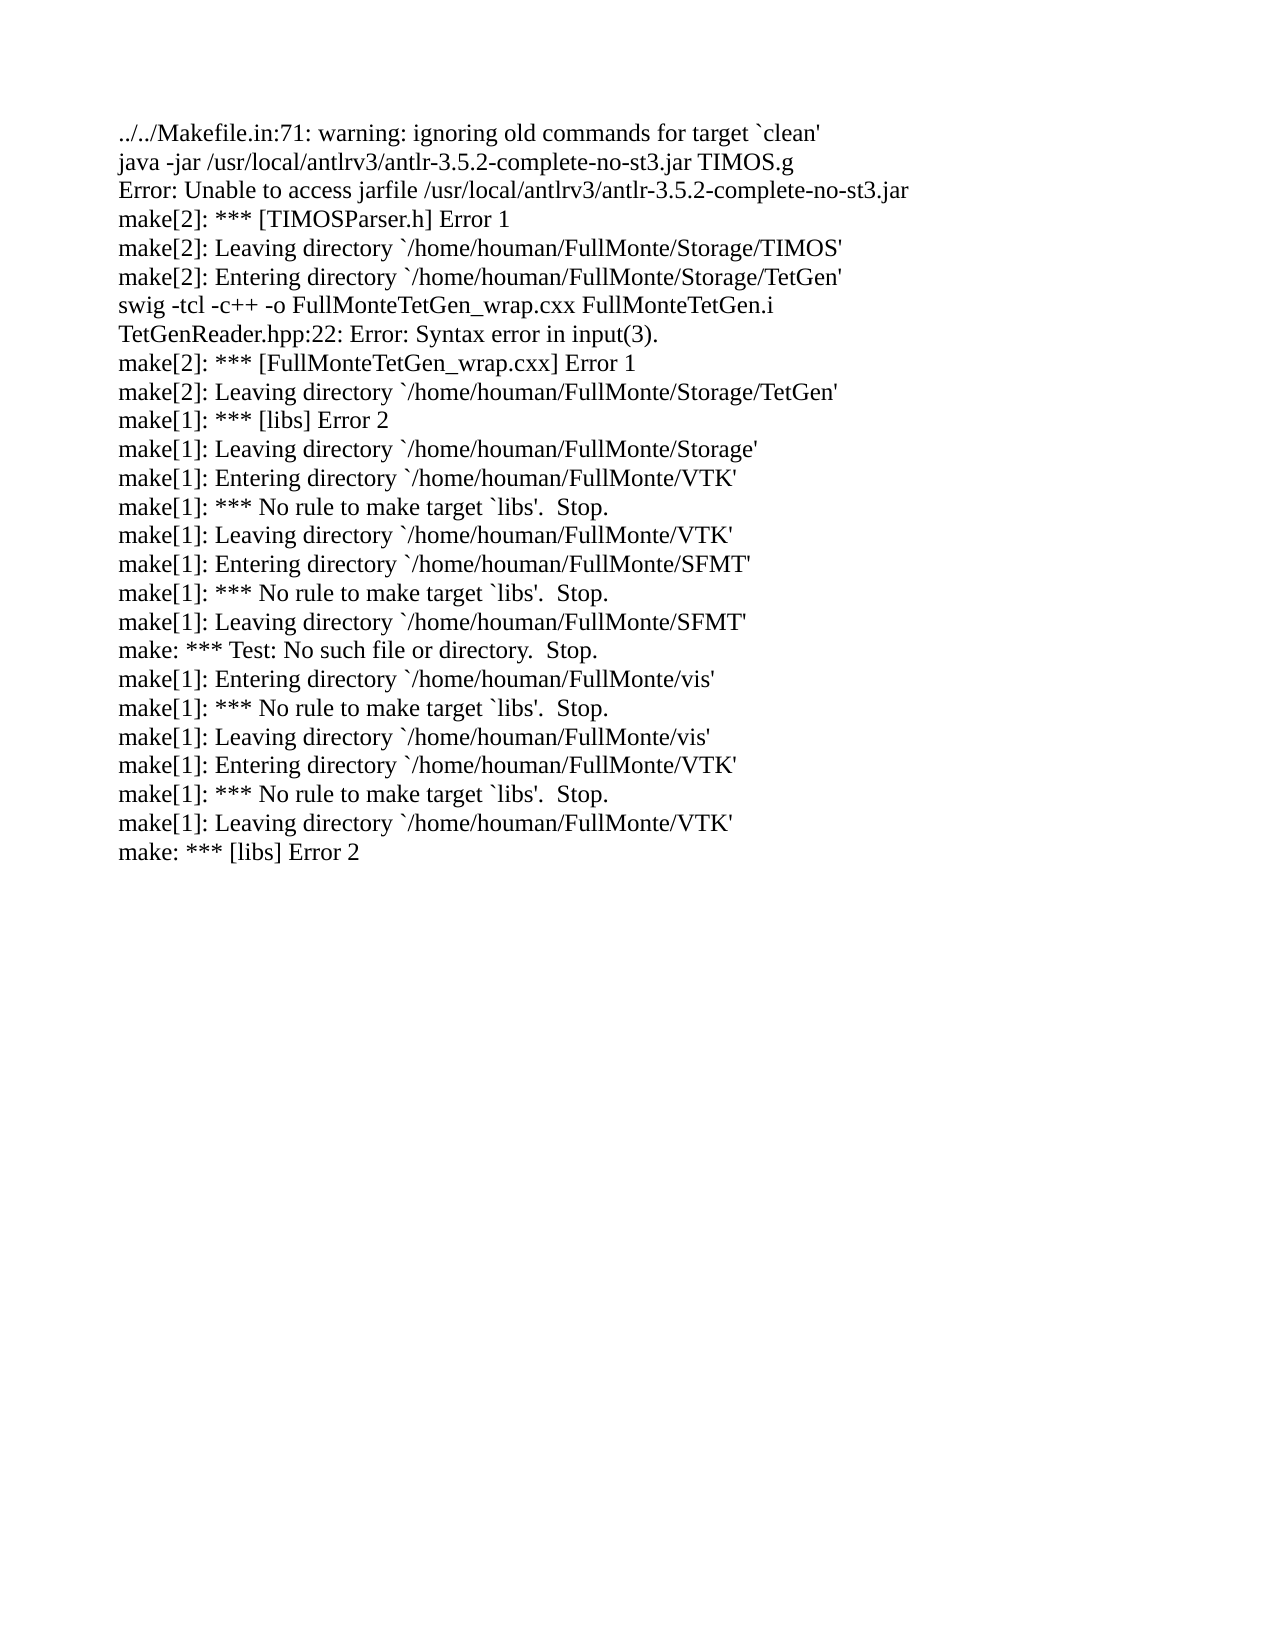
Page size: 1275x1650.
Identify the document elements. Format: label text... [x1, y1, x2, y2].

text make[1]: Leaving directory `/home/houman/FullMonte/VTK' [118, 521, 1157, 549]
text make[1]: *** No rule to make target `libs'. Stop. [118, 693, 1157, 722]
text make[1]: Leaving directory `/home/houman/FullMonte/vis' [118, 722, 1157, 751]
text make[1]: *** No rule to make target `libs'. Stop. [118, 779, 1157, 808]
text make[2]: *** [FullMonteTetGen_wrap.cxx] Error 1 [118, 348, 1157, 377]
text make[2]: Leaving directory `/home/houman/FullMonte/Storage/TetGen' [118, 377, 1157, 406]
text make[1]: Entering directory `/home/houman/FullMonte/VTK' [118, 463, 1157, 492]
text make[1]: *** No rule to make target `libs'. Stop. [118, 578, 1157, 607]
text make: *** Test: No such file or directory. Stop. [118, 636, 1157, 664]
text make[1]: *** No rule to make target `libs'. Stop. [118, 492, 1157, 521]
text java -jar /usr/local/antlrv3/antlr-3.5.2-complete-no-st3.jar TIMOS.g [118, 147, 1157, 176]
text make[1]: Leaving directory `/home/houman/FullMonte/SFMT' [118, 607, 1157, 636]
text make[1]: *** [libs] Error 2 [118, 406, 1157, 434]
text swig -tcl -c++ -o FullMonteTetGen_wrap.cxx FullMonteTetGen.i [118, 291, 1157, 319]
text make[1]: Entering directory `/home/houman/FullMonte/SFMT' [118, 549, 1157, 578]
text make: *** [libs] Error 2 [118, 837, 1157, 866]
text make[1]: Leaving directory `/home/houman/FullMonte/VTK' [118, 808, 1157, 837]
text make[1]: Entering directory `/home/houman/FullMonte/vis' [118, 664, 1157, 693]
text Error: Unable to access jarfile /usr/local/antlrv3/antlr-3.5.2-complete-no-st3.jar [118, 176, 1157, 204]
text ../../Makefile.in:71: warning: ignoring old commands for target `clean' [118, 118, 1157, 147]
text make[2]: Entering directory `/home/houman/FullMonte/Storage/TetGen' [118, 262, 1157, 291]
text make[1]: Entering directory `/home/houman/FullMonte/VTK' [118, 751, 1157, 779]
text TetGenReader.hpp:22: Error: Syntax error in input(3). [118, 319, 1157, 348]
text make[2]: Leaving directory `/home/houman/FullMonte/Storage/TIMOS' [118, 233, 1157, 262]
text make[1]: Leaving directory `/home/houman/FullMonte/Storage' [118, 434, 1157, 463]
text make[2]: *** [TIMOSParser.h] Error 1 [118, 204, 1157, 233]
